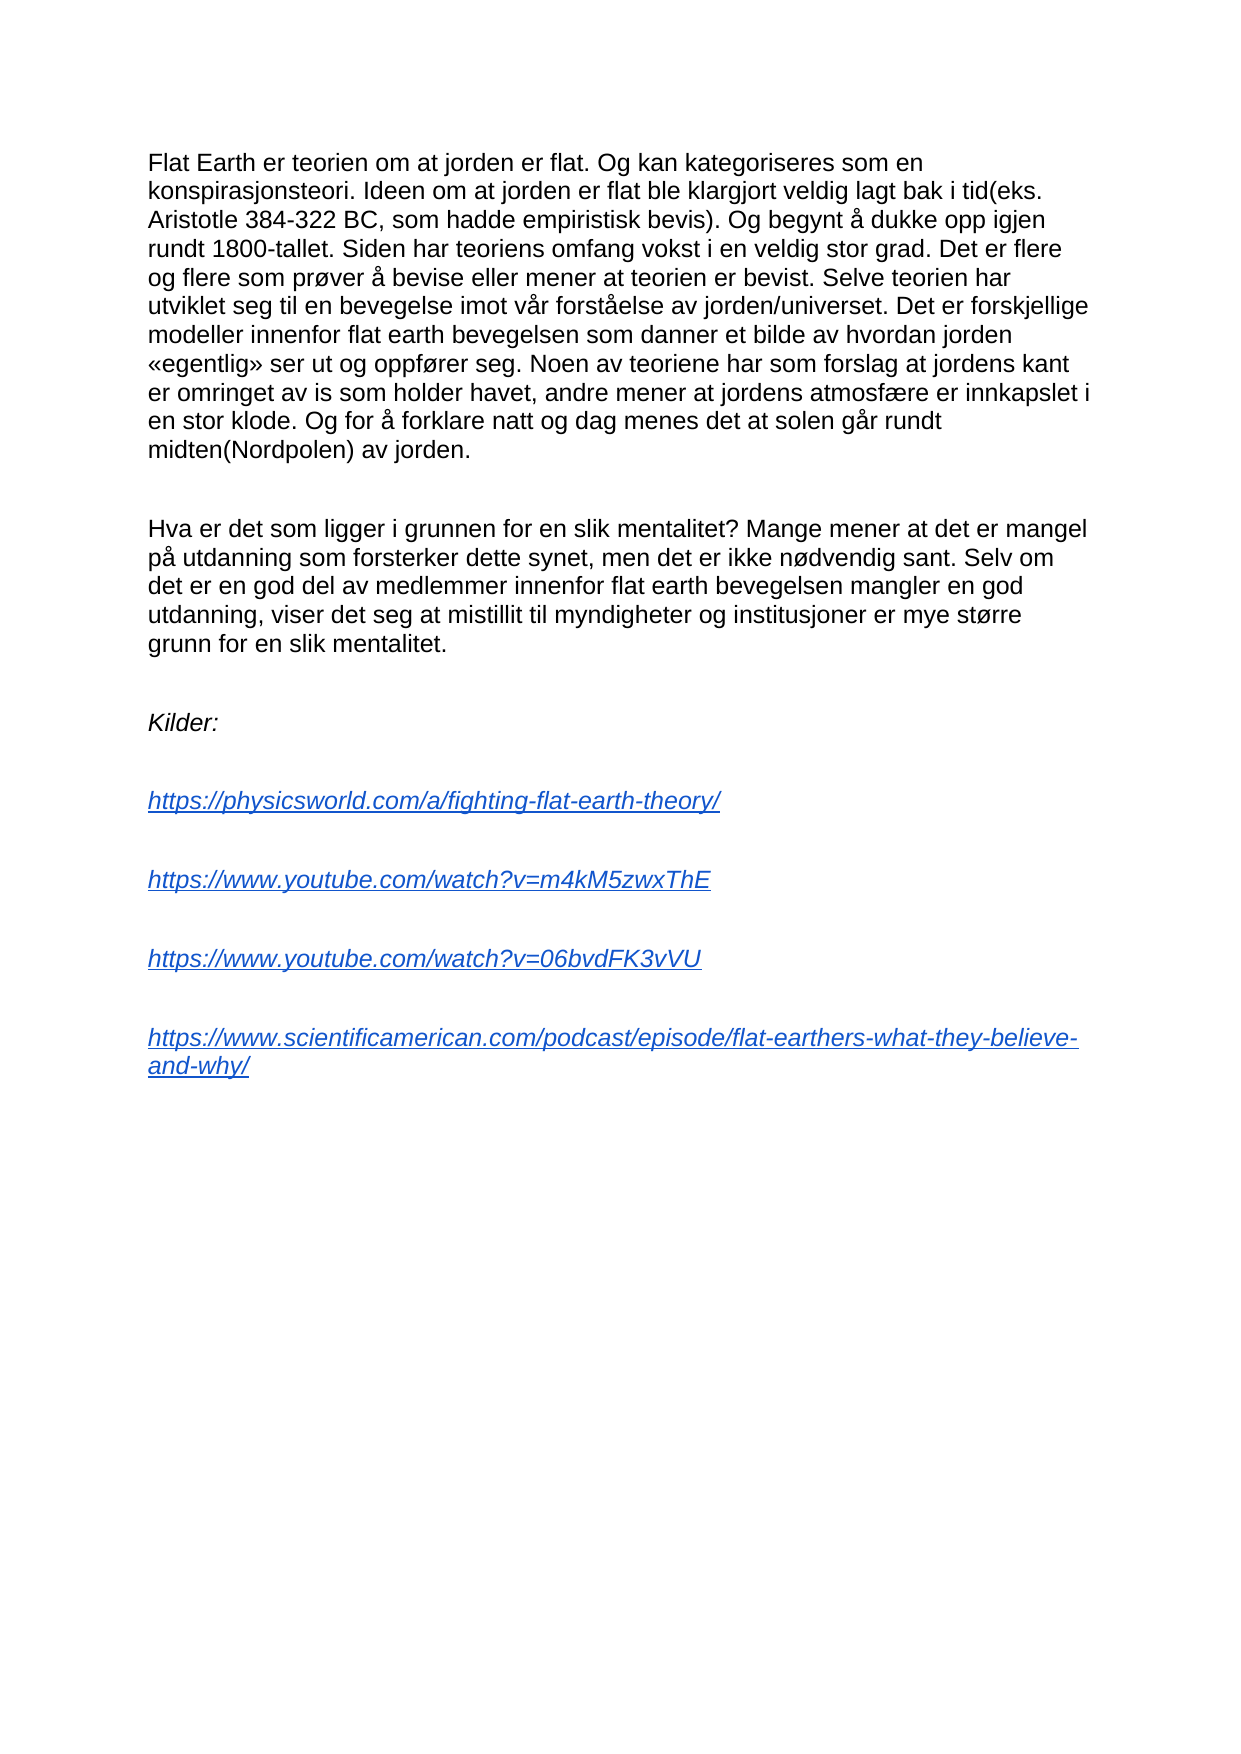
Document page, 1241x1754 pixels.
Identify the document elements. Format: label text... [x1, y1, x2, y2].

text Flat Earth er teorien om at jorden er flat. Og kan kategoriseres som en konspirasjonsteori. Ideen om at jorden er flat ble klargjort veldig lagt bak i tid(eks. Aristotle 384-322 BC, som hadde empiristisk bevis). Og begynt å dukke opp igjen rundt 1800-tallet. Siden har teoriens omfang vokst i en veldig stor grad. Det er flere og flere som prøver å bevise eller mener at teorien er bevist. Selve teorien har utviklet seg til en bevegelse imot vår forståelse av jorden/universet. Det er forskjellige modeller innenfor flat earth bevegelsen som danner et bilde av hvordan jorden «egentlig» ser ut og oppfører seg. Noen av teoriene har som forslag at jordens kant er omringet av is som holder havet, andre mener at jordens atmosfære er innkapslet i en stor klode. Og for å forklare natt og dag menes det at solen går rundt midten(Nordpolen) av jorden. [148, 148, 1093, 464]
text Hva er det som ligger i grunnen for en slik mentalitet? Mange mener at det er mangel på utdanning som forsterker dette synet, men det er ikke nødvendig sant. Selv om det er en god del av medlemmer innenfor flat earth bevegelsen mangler en god utdanning, viser det seg at mistillit til myndigheter og institusjoner er mye større grunn for en slik mentalitet. [148, 514, 1093, 658]
text https://www.scientificamerican.com/podcast/episode/flat-earthers-what-they-believe-and-why/ [148, 1023, 1093, 1080]
text https://www.youtube.com/watch?v=06bvdFK3vVU [148, 944, 1093, 973]
text https://physicsworld.com/a/fighting-flat-earth-theory/ [148, 786, 1093, 815]
text Kilder: [148, 708, 1093, 736]
text https://www.youtube.com/watch?v=m4kM5zwxThE [148, 865, 1093, 894]
